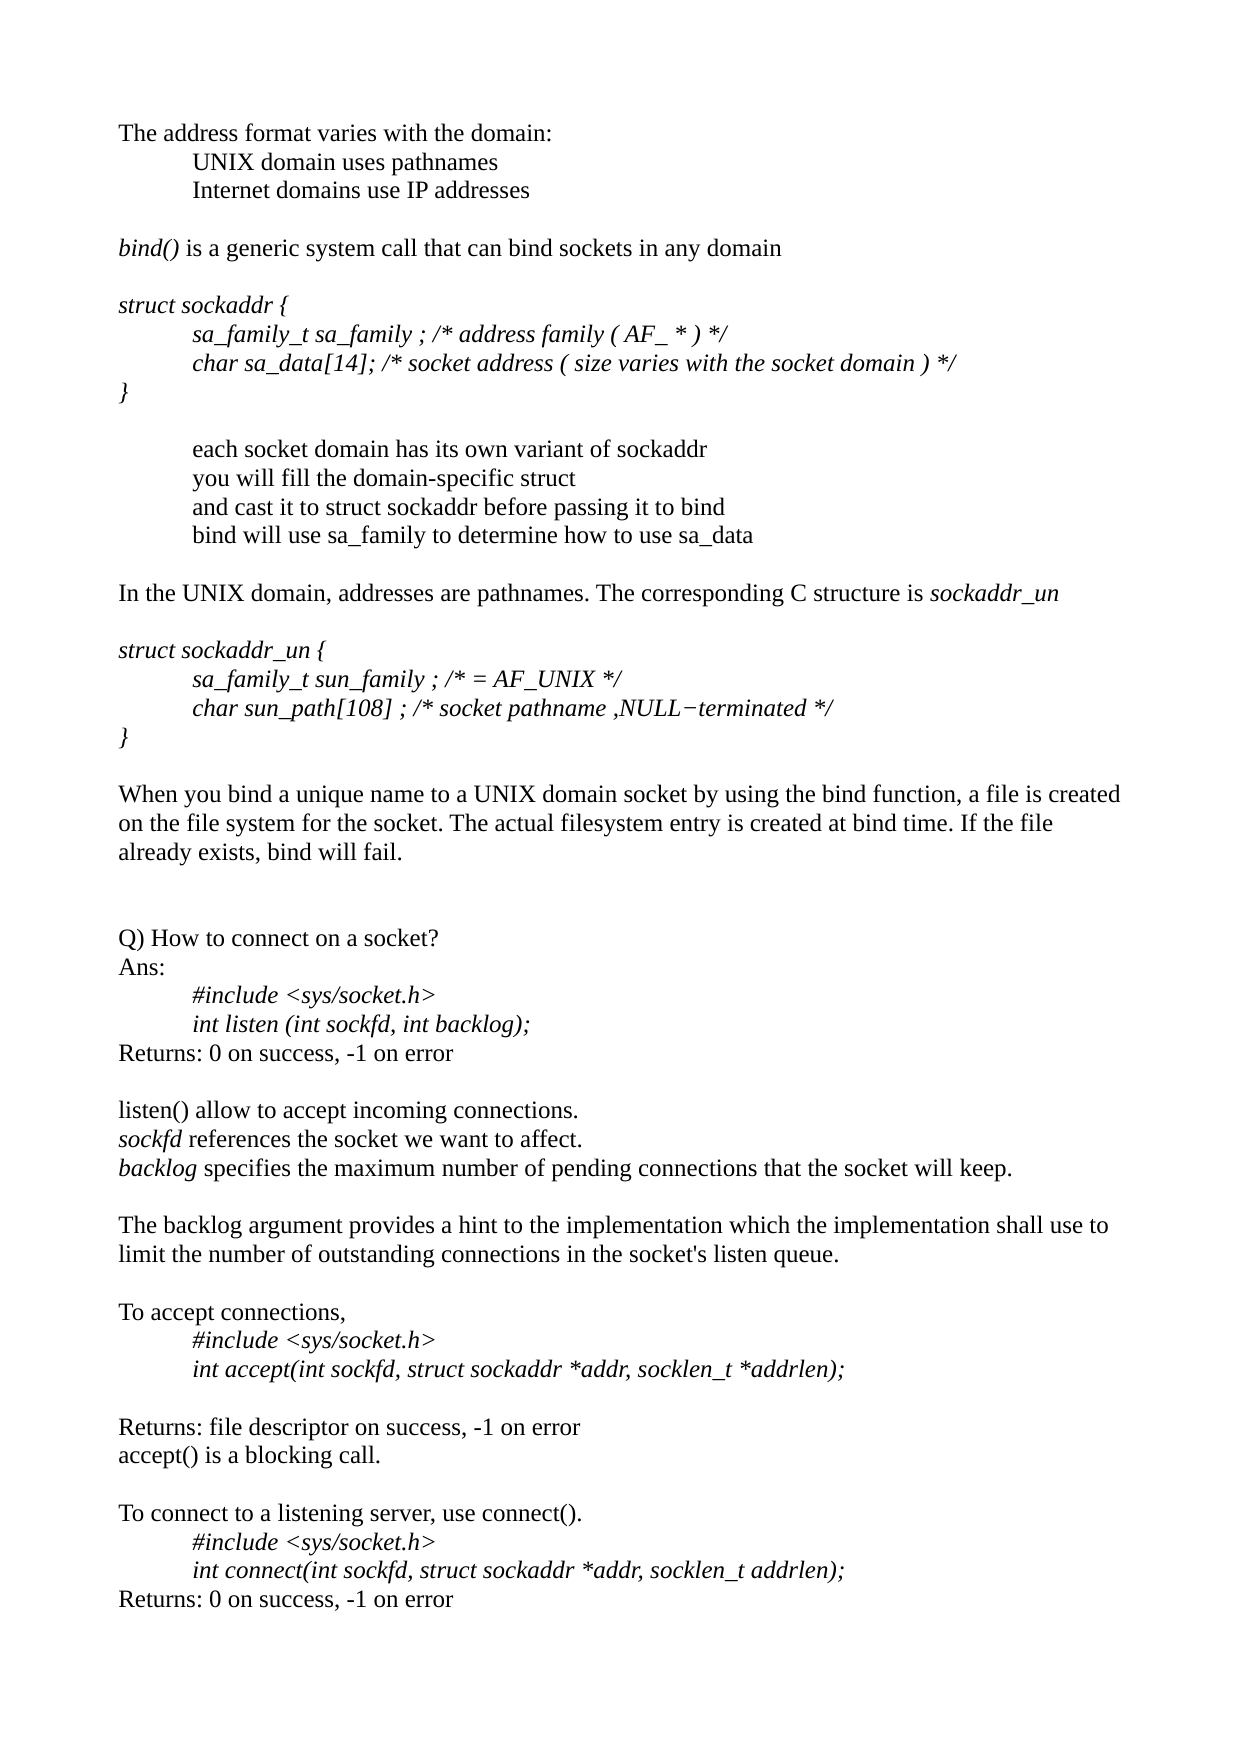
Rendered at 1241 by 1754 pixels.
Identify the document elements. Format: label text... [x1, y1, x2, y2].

text struct sockaddr_un { [118, 636, 1122, 664]
text accept() is a blocking call. [118, 1441, 1122, 1469]
text int accept(int sockfd, struct sockaddr *addr, socklen_t *addrlen); [118, 1354, 1122, 1383]
text bind will use sa_family to determine how to use sa_data [118, 521, 1122, 549]
text Q) How to connect on a socket? [118, 923, 1122, 952]
text The backlog argument provides a hint to the implementation which the implementation shall use to limit the number of outstanding connections in the socket's listen queue. [118, 1211, 1122, 1268]
text To accept connections, [118, 1297, 1122, 1326]
text Returns: file descriptor on success, -1 on error [118, 1412, 1122, 1441]
text you will fill the domain-specific struct [118, 463, 1122, 492]
text Internet domains use IP addresses [118, 176, 1122, 204]
text char sun_path[108] ; /* socket pathname ,NULL−terminated */ [118, 693, 1122, 722]
text each socket domain has its own variant of sockaddr [118, 434, 1122, 463]
text struct sockaddr { [118, 291, 1122, 319]
text Returns: 0 on success, -1 on error [118, 1038, 1122, 1067]
text } [118, 377, 1122, 406]
text int connect(int sockfd, struct sockaddr *addr, socklen_t addrlen); [118, 1556, 1122, 1584]
text Returns: 0 on success, -1 on error [118, 1584, 1122, 1613]
text In the UNIX domain, addresses are pathnames. The corresponding C structure is sockaddr_un [118, 578, 1122, 607]
text } [118, 722, 1122, 751]
text #include <sys/socket.h> [118, 1326, 1122, 1354]
text listen() allow to accept incoming connections. [118, 1096, 1122, 1124]
text sa_family_t sa_family ; /* address family ( AF_ * ) */ [118, 319, 1122, 348]
text char sa_data[14]; /* socket address ( size varies with the socket domain ) */ [118, 348, 1122, 377]
text int listen (int sockfd, int backlog); [118, 1009, 1122, 1038]
text To connect to a listening server, use connect(). [118, 1498, 1122, 1527]
text Ans: [118, 952, 1122, 981]
text #include <sys/socket.h> [118, 1527, 1122, 1556]
text backlog specifies the maximum number of pending connections that the socket will keep. [118, 1153, 1122, 1182]
text sockfd references the socket we want to affect. [118, 1124, 1122, 1153]
text #include <sys/socket.h> [118, 981, 1122, 1009]
text When you bind a unique name to a UNIX domain socket by using the bind function, a file is created on the file system for the socket. The actual filesystem entry is created at bind time. If the file already exists, bind will fail. [118, 779, 1122, 866]
text UNIX domain uses pathnames [118, 147, 1122, 176]
text bind() is a generic system call that can bind sockets in any domain [118, 233, 1122, 262]
text The address format varies with the domain: [118, 118, 1122, 147]
text sa_family_t sun_family ; /* = AF_UNIX */ [118, 664, 1122, 693]
text and cast it to struct sockaddr before passing it to bind [118, 492, 1122, 521]
